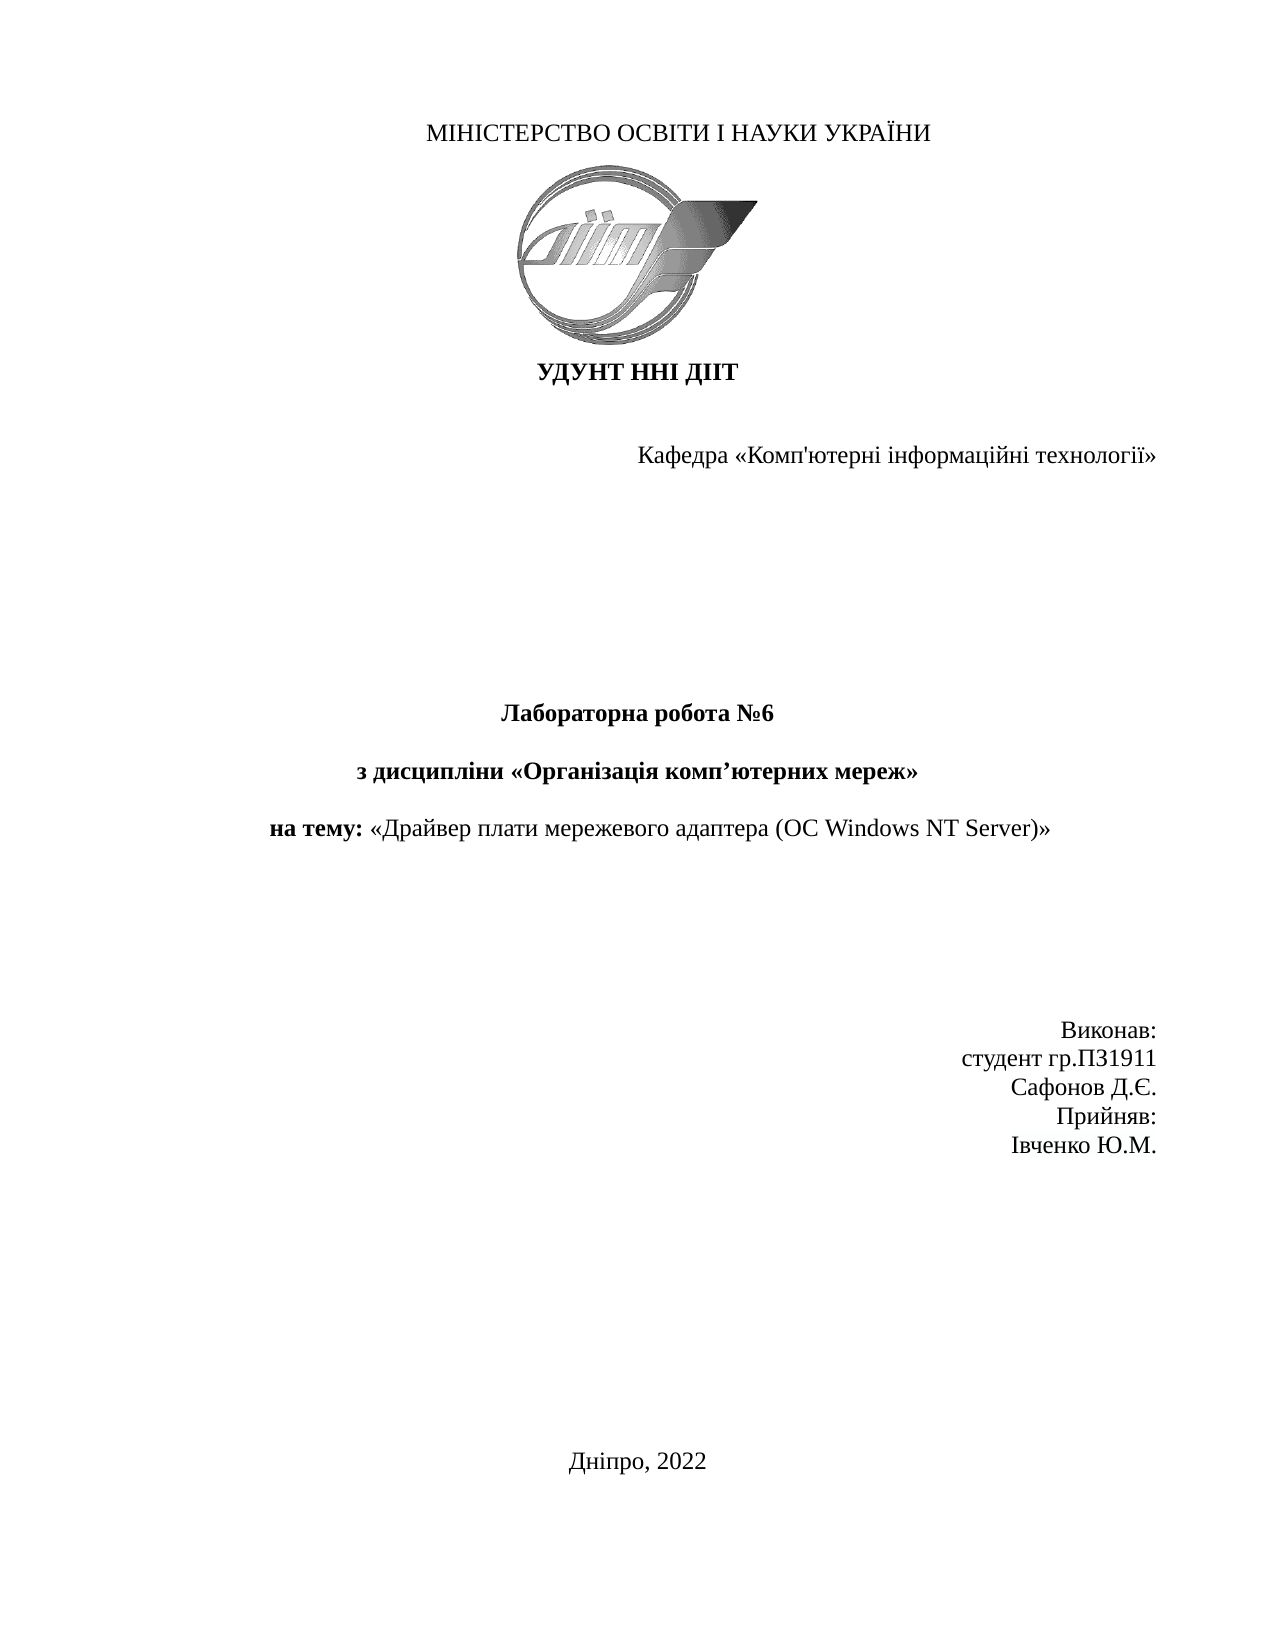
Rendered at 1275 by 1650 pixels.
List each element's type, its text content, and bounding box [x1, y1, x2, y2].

text УДУНТ ННІ ДІІТ [118, 357, 1157, 386]
text Кафедра «Комп'ютерні інформаційні технології» [118, 440, 1157, 468]
text Сафонов Д.Є. [709, 1072, 1157, 1101]
text Дніпро, 2022 [118, 1446, 1157, 1475]
text Івченко Ю.М. [709, 1130, 1157, 1158]
text з дисципліни «Організація комп’ютерних мереж» [118, 727, 1157, 785]
text Прийняв: [709, 1101, 1157, 1130]
text МІНІСТЕРСТВО ОСВІТИ І НАУКИ УКРАЇНИ [155, 118, 1157, 147]
text Виконав: [118, 1015, 1157, 1043]
text студент гр.ПЗ1911 [709, 1043, 1157, 1072]
text Лабораторна робота №6 [118, 698, 1157, 727]
text на тему: «Драйвер плати мережевого адаптера (ОС Windows NT Server)» [118, 813, 1157, 842]
